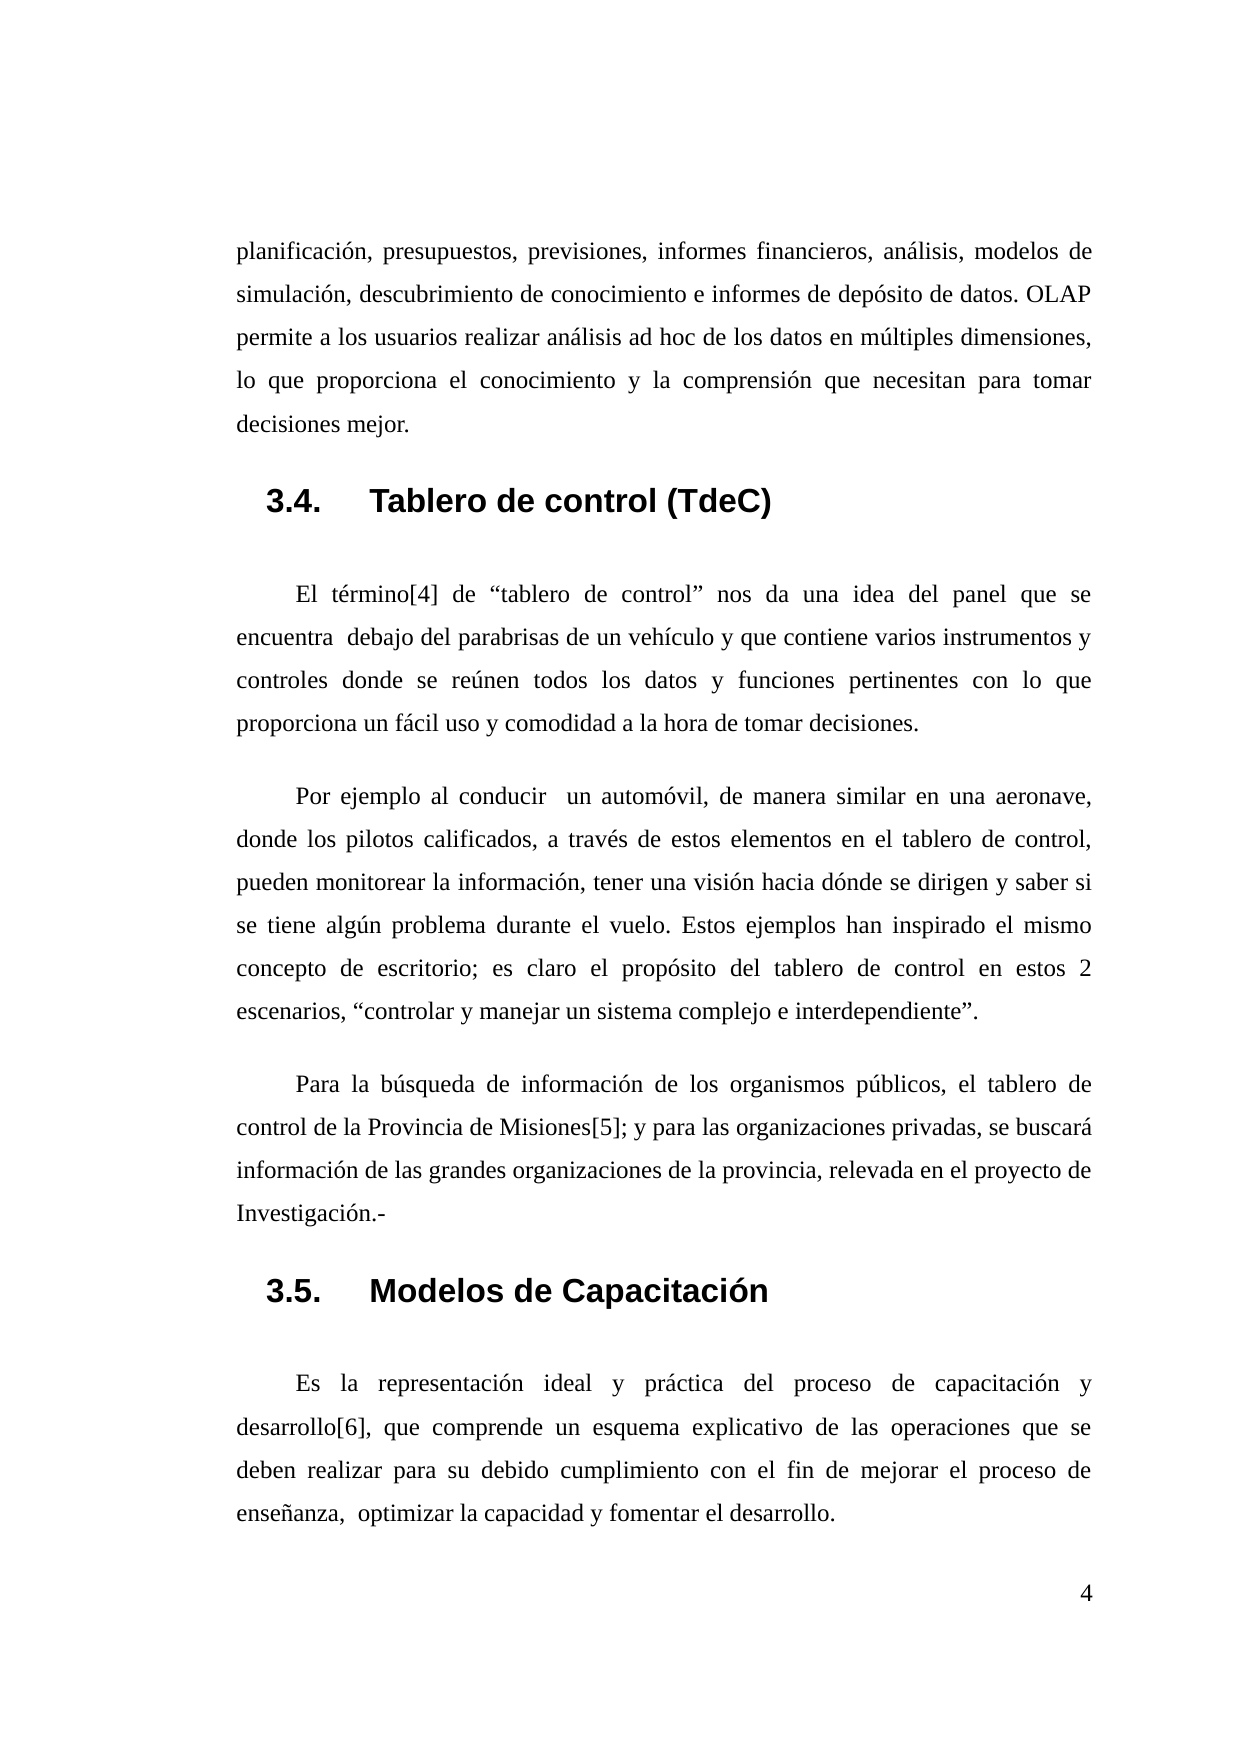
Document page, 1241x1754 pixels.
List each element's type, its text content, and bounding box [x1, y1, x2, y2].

text Para la búsqueda de información de los organismos públicos, el tablero de control de la Provincia de Misiones[5]; y para las organizaciones privadas, se buscará información de las grandes organizaciones de la provincia, relevada en el proyecto de Investigación.- [236, 1069, 1093, 1227]
text Es la representación ideal y práctica del proceso de capacitación y desarrollo[6], que comprende un esquema explicativo de las operaciones que se deben realizar para su debido cumplimiento con el fin de mejorar el proceso de enseñanza, optimizar la capacidad y fomentar el desarrollo. [236, 1368, 1093, 1527]
subtitle Modelos de Capacitación [266, 1271, 1093, 1309]
text El término[4] de “tablero de control” nos da una idea del panel que se encuentra debajo del parabrisas de un vehículo y que contiene varios instrumentos y controles donde se reúnen todos los datos y funciones pertinentes con lo que proporciona un fácil uso y comodidad a la hora de tomar decisiones. [236, 579, 1093, 737]
text planificación, presupuestos, previsiones, informes financieros, análisis, modelos de simulación, descubrimiento de conocimiento e informes de depósito de datos. OLAP permite a los usuarios realizar análisis ad hoc de los datos en múltiples dimensiones, lo que proporciona el conocimiento y la comprensión que necesitan para tomar decisiones mejor. [236, 236, 1093, 437]
subtitle Tablero de control (TdeC) [266, 481, 1093, 520]
text Por ejemplo al conducir un automóvil, de manera similar en una aeronave, donde los pilotos calificados, a través de estos elementos en el tablero de control, pueden monitorear la información, tener una visión hacia dónde se dirigen y saber si se tiene algún problema durante el vuelo. Estos ejemplos han inspirado el mismo concepto de escritorio; es claro el propósito del tablero de control en estos 2 escenarios, “controlar y manejar un sistema complejo e interdependiente”. [236, 781, 1093, 1025]
